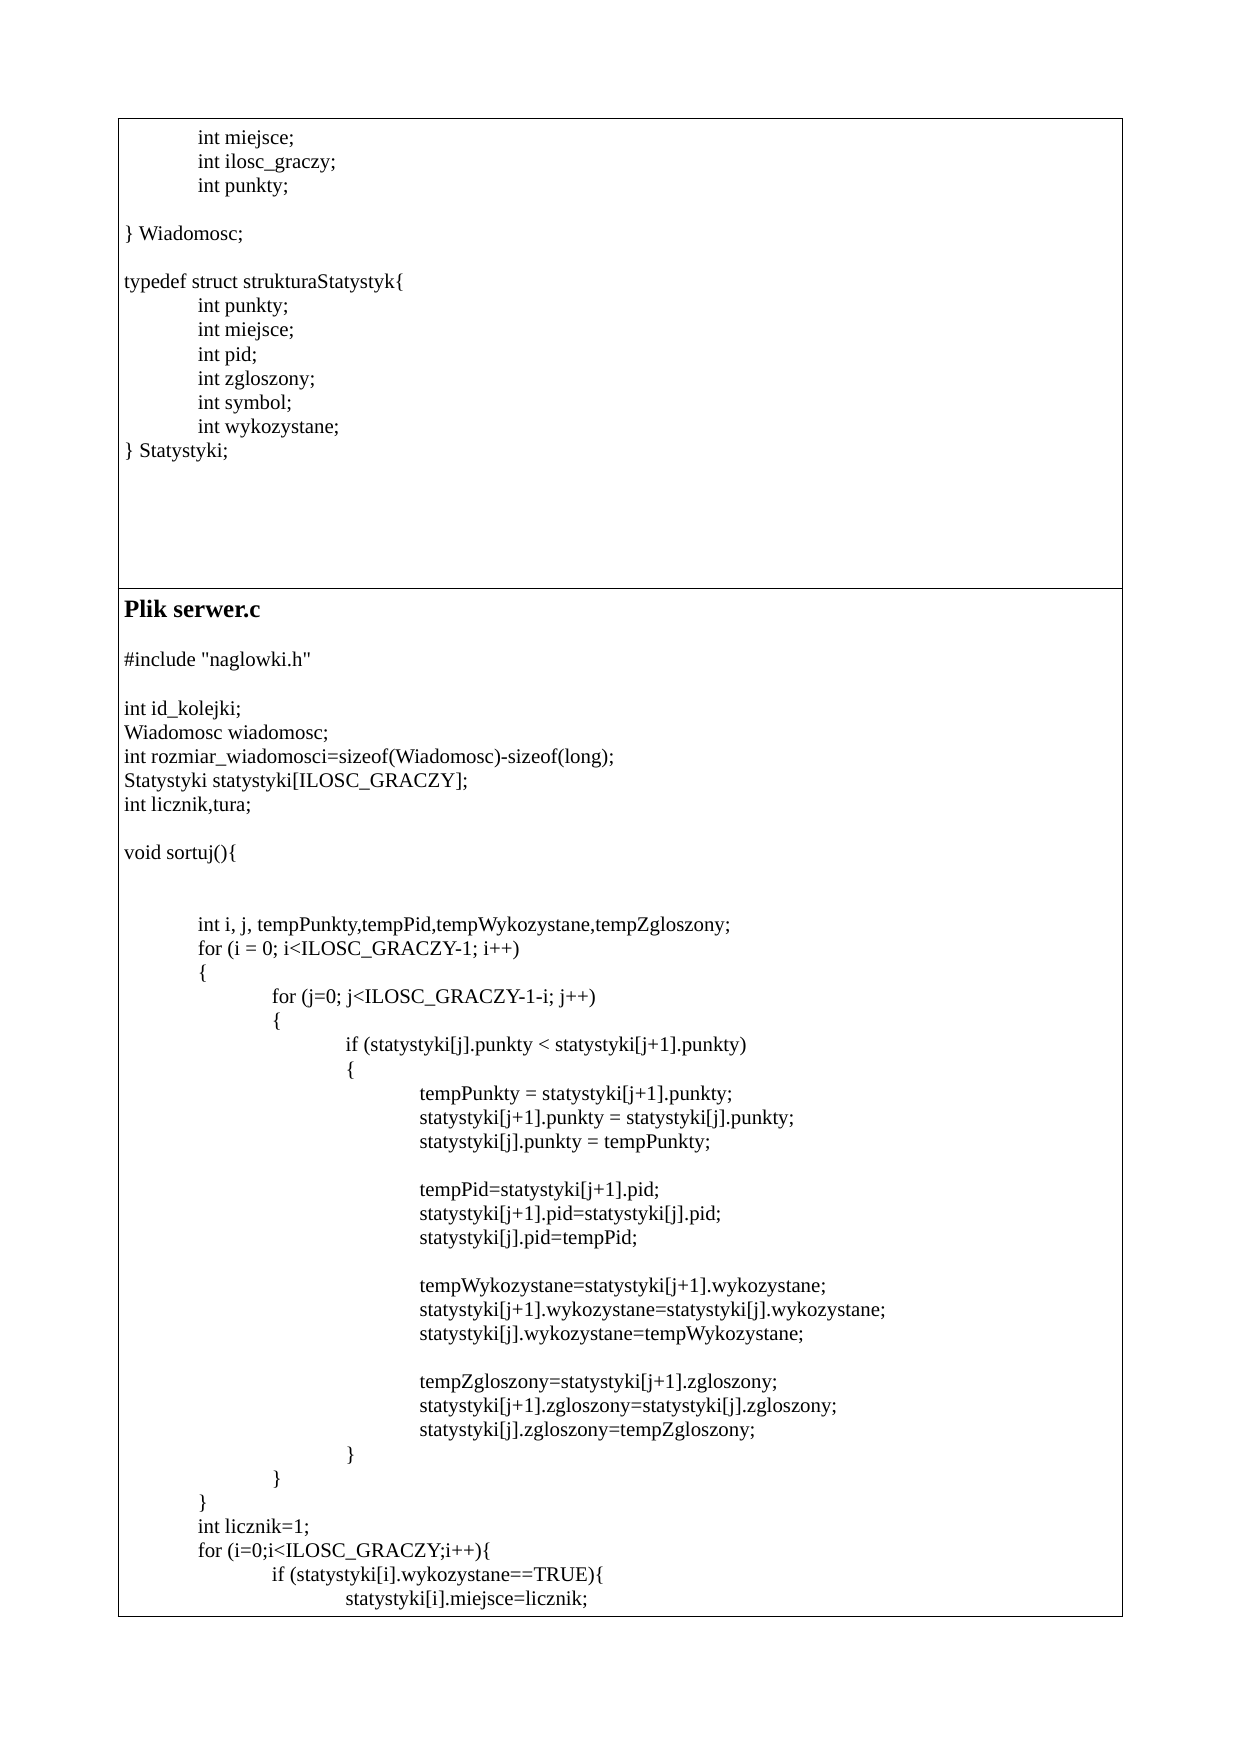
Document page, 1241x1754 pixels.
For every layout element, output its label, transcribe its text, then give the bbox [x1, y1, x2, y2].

table_cell int miejsce; int ilosc_graczy; int punkty; } Wiadomosc; typedef struct strukturaStatystyk{ int punkty; int miejsce; int pid; int zgloszony; int symbol; int wykozystane; } Statystyki; [119, 119, 1122, 588]
table_cell Plik serwer.c #include "naglowki.h" int id_kolejki; Wiadomosc wiadomosc; int rozmiar_wiadomosci=sizeof(Wiadomosc)-sizeof(long); Statystyki statystyki[ILOSC_GRACZY]; int licznik,tura; void sortuj(){ int i, j, tempPunkty,tempPid,tempWykozystane,tempZgloszony; for (i = 0; i<ILOSC_GRACZY-1; i++) { for (j=0; j<ILOSC_GRACZY-1-i; j++) { if (statystyki[j].punkty < statystyki[j+1].punkty) { tempPunkty = statystyki[j+1].punkty; statystyki[j+1].punkty = statystyki[j].punkty; statystyki[j].punkty = tempPunkty; tempPid=statystyki[j+1].pid; statystyki[j+1].pid=statystyki[j].pid; statystyki[j].pid=tempPid; tempWykozystane=statystyki[j+1].wykozystane; statystyki[j+1].wykozystane=statystyki[j].wykozystane; statystyki[j].wykozystane=tempWykozystane; tempZgloszony=statystyki[j+1].zgloszony; statystyki[j+1].zgloszony=statystyki[j].zgloszony; statystyki[j].zgloszony=tempZgloszony; } } } int licznik=1; for (i=0;i<ILOSC_GRACZY;i++){ if (statystyki[i].wykozystane==TRUE){ statystyki[i].miejsce=licznik; [119, 589, 1122, 1616]
